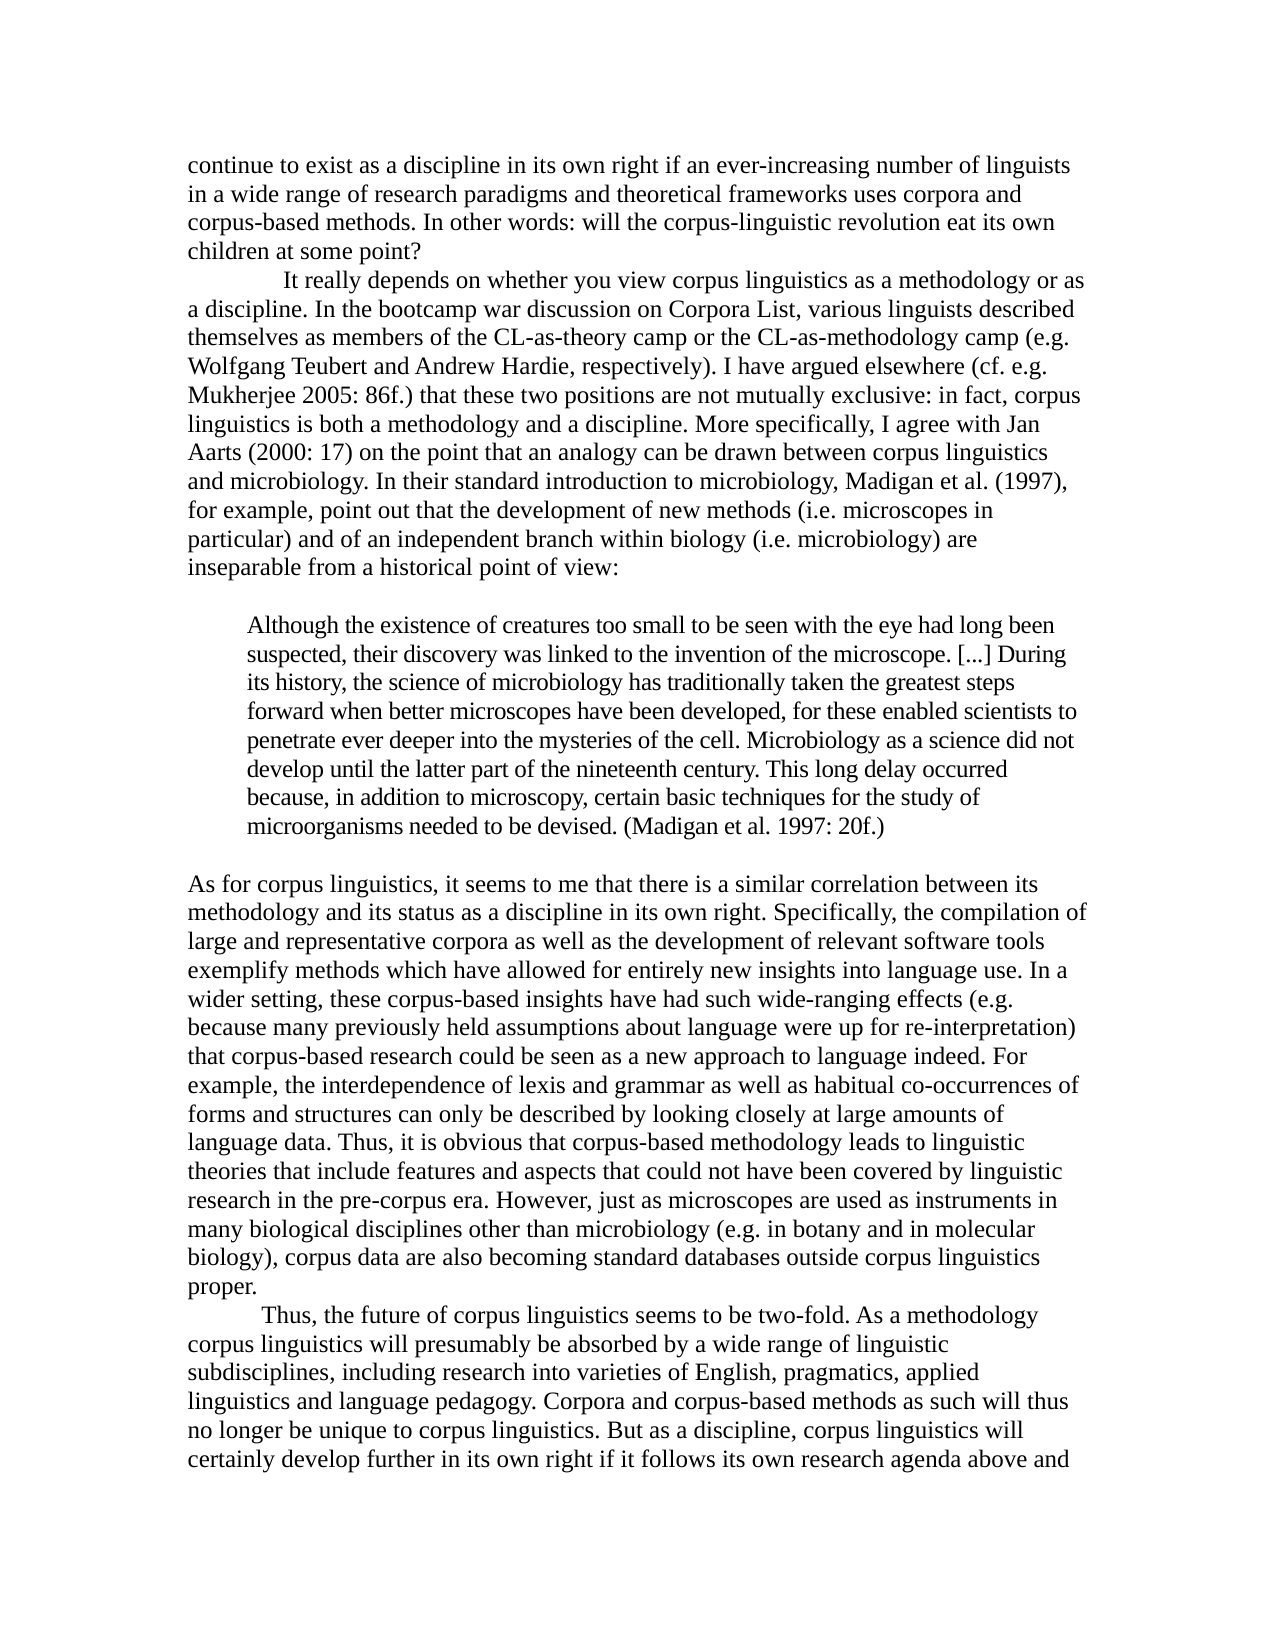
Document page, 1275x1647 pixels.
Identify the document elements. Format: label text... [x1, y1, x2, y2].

text As for corpus linguistics, it seems to me that there is a similar correlation between its methodology and its status as a discipline in its own right. Specifically, the compilation of large and representative corpora as well as the development of relevant software tools exemplify methods which have allowed for entirely new insights into language use. In a wider setting, these corpus-based insights have had such wide-ranging effects (e.g. because many previously held assumptions about language were up for re-interpretation) that corpus-based research could be seen as a new approach to language indeed. For example, the interdependence of lexis and grammar as well as habitual co-occurrences of forms and structures can only be described by looking closely at large amounts of language data. Thus, it is obvious that corpus-based methodology leads to linguistic theories that include features and aspects that could not have been covered by linguistic research in the pre-corpus era. However, just as microscopes are used as instruments in many biological disciplines other than microbiology (e.g. in botany and in molecular biology), corpus data are also becoming standard databases outside corpus linguistics proper. [187, 869, 1087, 1300]
text continue to exist as a discipline in its own right if an ever-increasing number of linguists in a wide range of research paradigms and theoretical frameworks uses corpora and corpus-based methods. In other words: will the corpus-linguistic revolution eat its own children at some point? [187, 150, 1087, 265]
text Although the existence of creatures too small to be seen with the eye had long been suspected, their discovery was linked to the invention of the microscope. [...] During its history, the science of microbiology has traditionally taken the greatest steps forward when better microscopes have been developed, for these enabled scientists to penetrate ever deeper into the mysteries of the cell. Microbiology as a science did not develop until the latter part of the nineteenth century. This long delay occurred because, in addition to microscopy, certain basic techniques for the study of microorganisms needed to be devised. (Madigan et al. 1997: 20f.) [247, 610, 1087, 840]
text Thus, the future of corpus linguistics seems to be two-fold. As a methodology corpus linguistics will presumably be absorbed by a wide range of linguistic subdisciplines, including research into varieties of English, pragmatics, applied linguistics and language pedagogy. Corpora and corpus-based methods as such will thus no longer be unique to corpus linguistics. But as a discipline, corpus linguistics will certainly develop further in its own right if it follows its own research agenda above and [187, 1300, 1087, 1472]
text It really depends on whether you view corpus linguistics as a methodology or as a discipline. In the bootcamp war discussion on Corpora List, various linguists described themselves as members of the CL-as-theory camp or the CL-as-methodology camp (e.g. Wolfgang Teubert and Andrew Hardie, respectively). I have argued elsewhere (cf. e.g. Mukherjee 2005: 86f.) that these two positions are not mutually exclusive: in fact, corpus linguistics is both a methodology and a discipline. More specifically, I agree with Jan Aarts (2000: 17) on the point that an analogy can be drawn between corpus linguistics and microbiology. In their standard introduction to microbiology, Madigan et al. (1997), for example, point out that the development of new methods (i.e. microscopes in particular) and of an independent branch within biology (i.e. microbiology) are inseparable from a historical point of view: [187, 265, 1087, 581]
